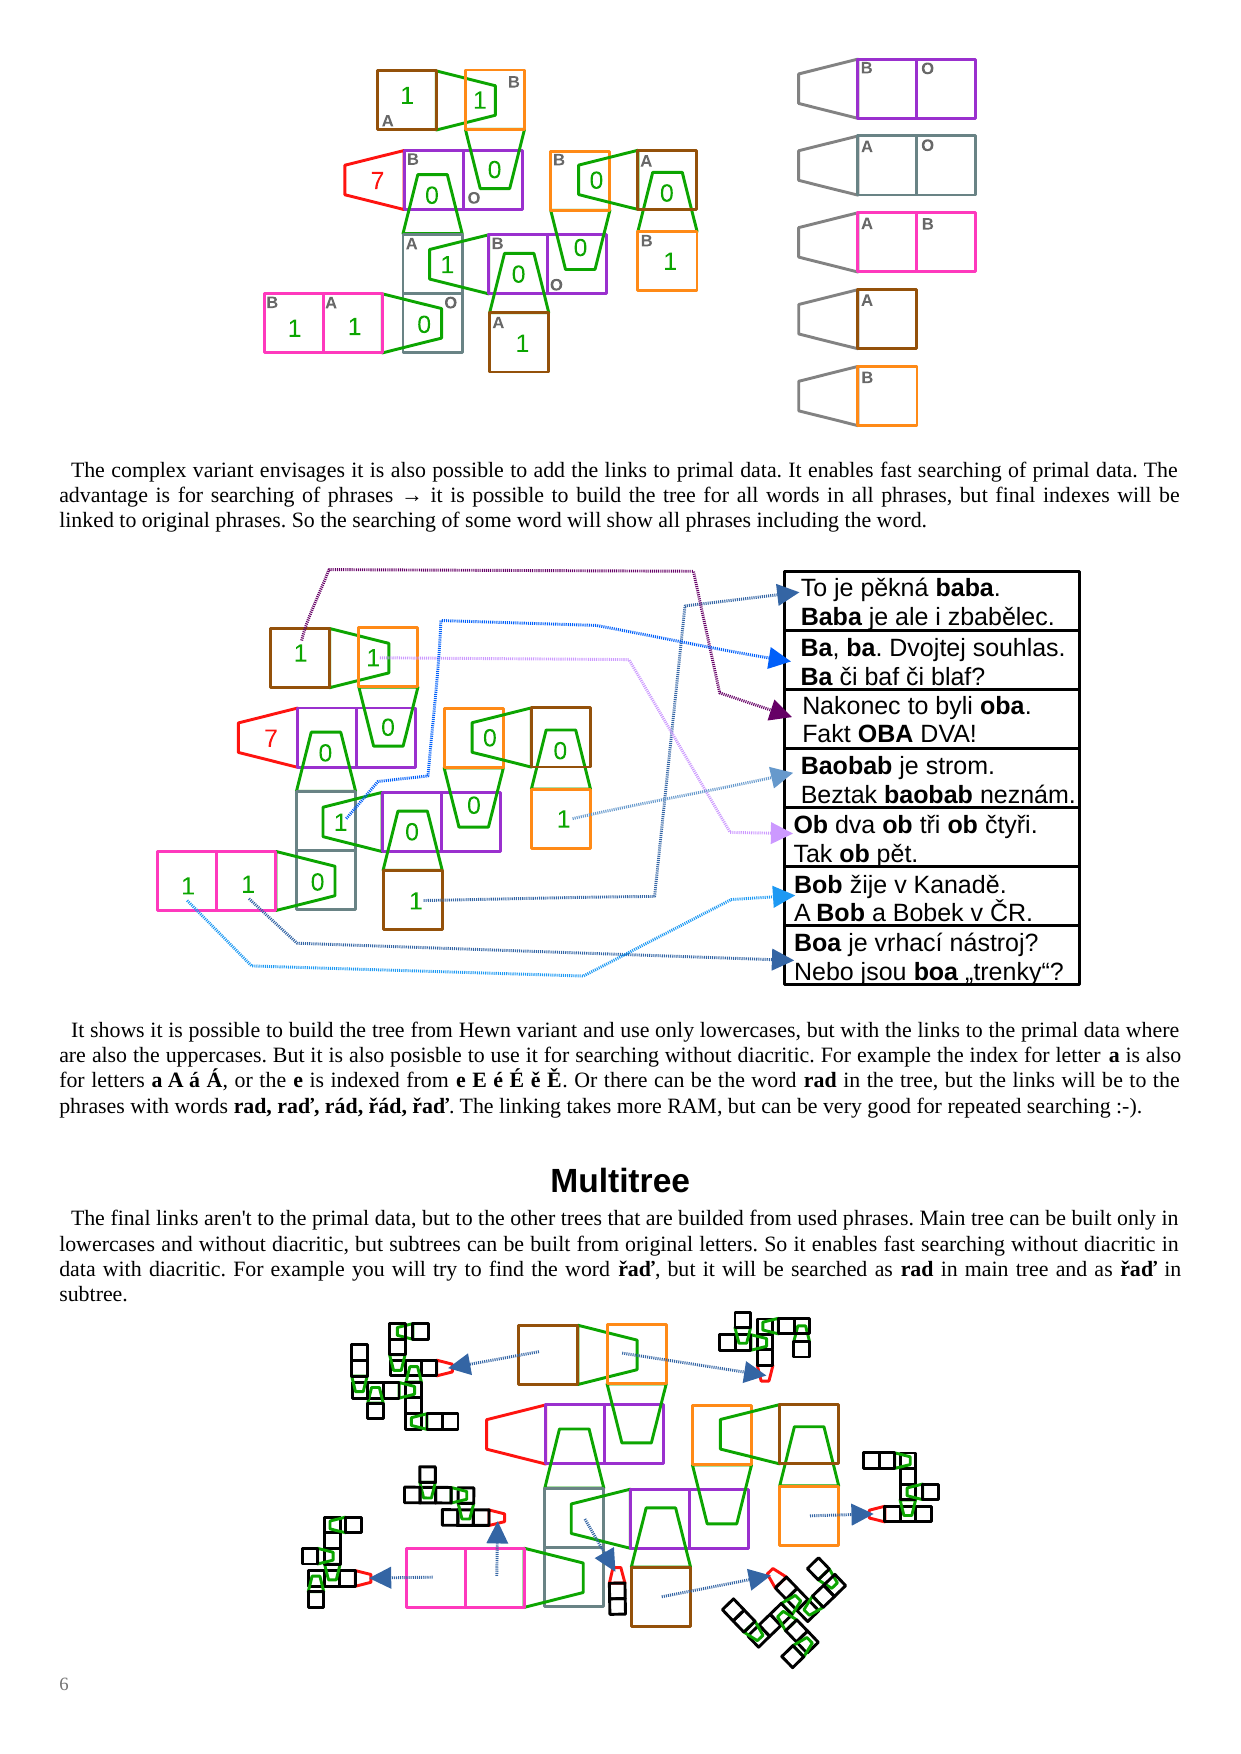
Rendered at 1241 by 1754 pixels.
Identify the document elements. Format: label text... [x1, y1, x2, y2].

text The complex variant envisages it is also possible to add the links to primal data. It enables fast searching of primal data. The advantage is for searching of phrases → it is possible to build the tree for all words in all phrases, but final indexes will be linked to original phrases. So the searching of some word will show all phrases including the word. [59, 457, 1181, 532]
text It shows it is possible to build the tree from Hewn variant and use only lowercases, but with the links to the primal data where are also the uppercases. But it is also posisble to use it for searching without diacritic. For example the index for letter a is also for letters a A á Á, or the e is indexed from e E é É ě Ě. Or there can be the word rad in the tree, but the links will be to the phrases with words rad, raď, rád, řád, řaď. The linking takes more RAM, but can be very good for repeated searching :-). [59, 1017, 1181, 1118]
text The final links aren't to the primal data, but to the other trees that are builded from used phrases. Main tree can be built only in lowercases and without diacritic, but subtrees can be built from original letters. So it enables fast searching without diacritic in data with diacritic. For example you will try to find the word řaď, but it will be searched as rad in main tree and as řaď in subtree. [59, 1205, 1181, 1306]
subtitle Multitree [59, 1161, 1181, 1199]
